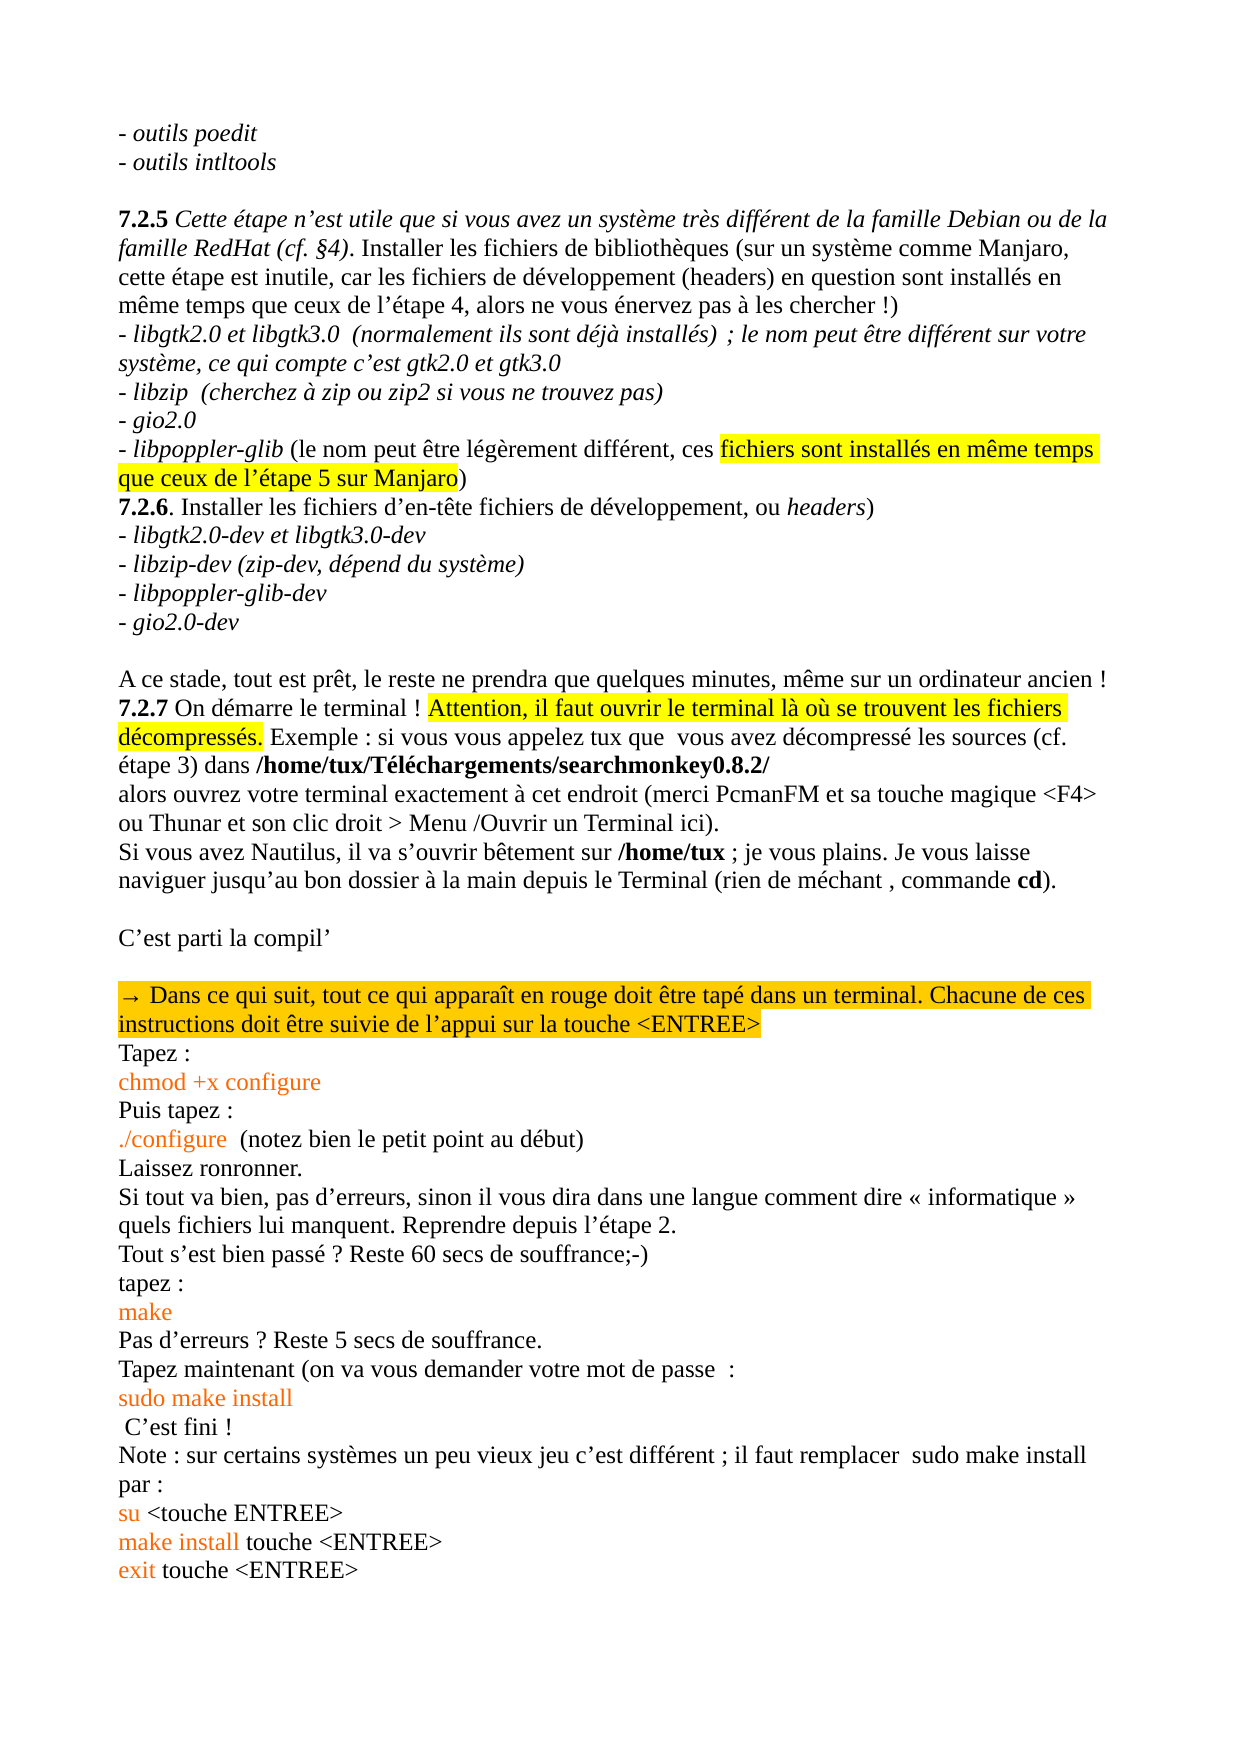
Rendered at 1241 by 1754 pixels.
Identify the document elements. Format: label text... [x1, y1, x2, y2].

text alors ouvrez votre terminal exactement à cet endroit (merci PcmanFM et sa touche magique <F4> ou Thunar et son clic droit > Menu /Ouvrir un Terminal ici). [118, 779, 1122, 837]
text su <touche ENTREE> [118, 1498, 1122, 1527]
text Si vous avez Nautilus, il va s’ouvrir bêtement sur /home/tux ; je vous plains. Je vous laisse naviguer jusqu’au bon dossier à la main depuis le Terminal (rien de méchant , commande cd). [118, 837, 1122, 894]
text C’est fini ! [118, 1412, 1122, 1441]
text Tapez : [118, 1038, 1122, 1067]
text Tout s’est bien passé ? Reste 60 secs de souffrance;-) [118, 1239, 1122, 1268]
text - libpoppler-glib-dev [118, 578, 1122, 607]
text sudo make install [118, 1383, 1122, 1412]
text Puis tapez : [118, 1096, 1122, 1124]
text C’est parti la compil’ [118, 923, 1122, 952]
text 7.2.7 On démarre le terminal ! Attention, il faut ouvrir le terminal là où se trouvent les fichiers décompressés. Exemple : si vous vous appelez tux que vous avez décompressé les sources (cf. étape 3) dans /home/tux/Téléchargements/searchmonkey0.8.2/ [118, 693, 1122, 779]
text tapez : [118, 1268, 1122, 1297]
text Laissez ronronner. [118, 1153, 1122, 1182]
text 7.2.6. Installer les fichiers d’en-tête fichiers de développement, ou headers) [118, 492, 1122, 521]
text - outils poedit [118, 118, 1122, 147]
text Si tout va bien, pas d’erreurs, sinon il vous dira dans une langue comment dire « informatique » quels fichiers lui manquent. Reprendre depuis l’étape 2. [118, 1182, 1122, 1239]
text make install touche <ENTREE> [118, 1527, 1122, 1556]
text exit touche <ENTREE> [118, 1556, 1122, 1584]
text - libpoppler-glib (le nom peut être légèrement différent, ces fichiers sont installés en même temps que ceux de l’étape 5 sur Manjaro) [118, 434, 1122, 492]
text → Dans ce qui suit, tout ce qui apparaît en rouge doit être tapé dans un terminal. Chacune de ces instructions doit être suivie de l’appui sur la touche <ENTREE> [118, 981, 1122, 1038]
text Tapez maintenant (on va vous demander votre mot de passe : [118, 1354, 1122, 1383]
text - libgtk2.0-dev et libgtk3.0-dev [118, 521, 1122, 549]
text 7.2.5 Cette étape n’est utile que si vous avez un système très différent de la famille Debian ou de la famille RedHat (cf. §4). Installer les fichiers de bibliothèques (sur un système comme Manjaro, cette étape est inutile, car les fichiers de développement (headers) en question sont installés en même temps que ceux de l’étape 4, alors ne vous énervez pas à les chercher !) [118, 204, 1122, 319]
text ./configure (notez bien le petit point au début) [118, 1124, 1122, 1153]
text Pas d’erreurs ? Reste 5 secs de souffrance. [118, 1326, 1122, 1354]
text - libzip (cherchez à zip ou zip2 si vous ne trouvez pas) [118, 377, 1122, 406]
text - libzip-dev (zip-dev, dépend du système) [118, 549, 1122, 578]
text make [118, 1297, 1122, 1326]
text Note : sur certains systèmes un peu vieux jeu c’est différent ; il faut remplacer sudo make install par : [118, 1441, 1122, 1498]
text chmod +x configure [118, 1067, 1122, 1096]
text - gio2.0-dev [118, 607, 1122, 636]
text A ce stade, tout est prêt, le reste ne prendra que quelques minutes, même sur un ordinateur ancien ! [118, 664, 1122, 693]
text - gio2.0 [118, 406, 1122, 434]
text - outils intltools [118, 147, 1122, 176]
text - libgtk2.0 et libgtk3.0 (normalement ils sont déjà installés) ; le nom peut être différent sur votre système, ce qui compte c’est gtk2.0 et gtk3.0 [118, 319, 1122, 377]
